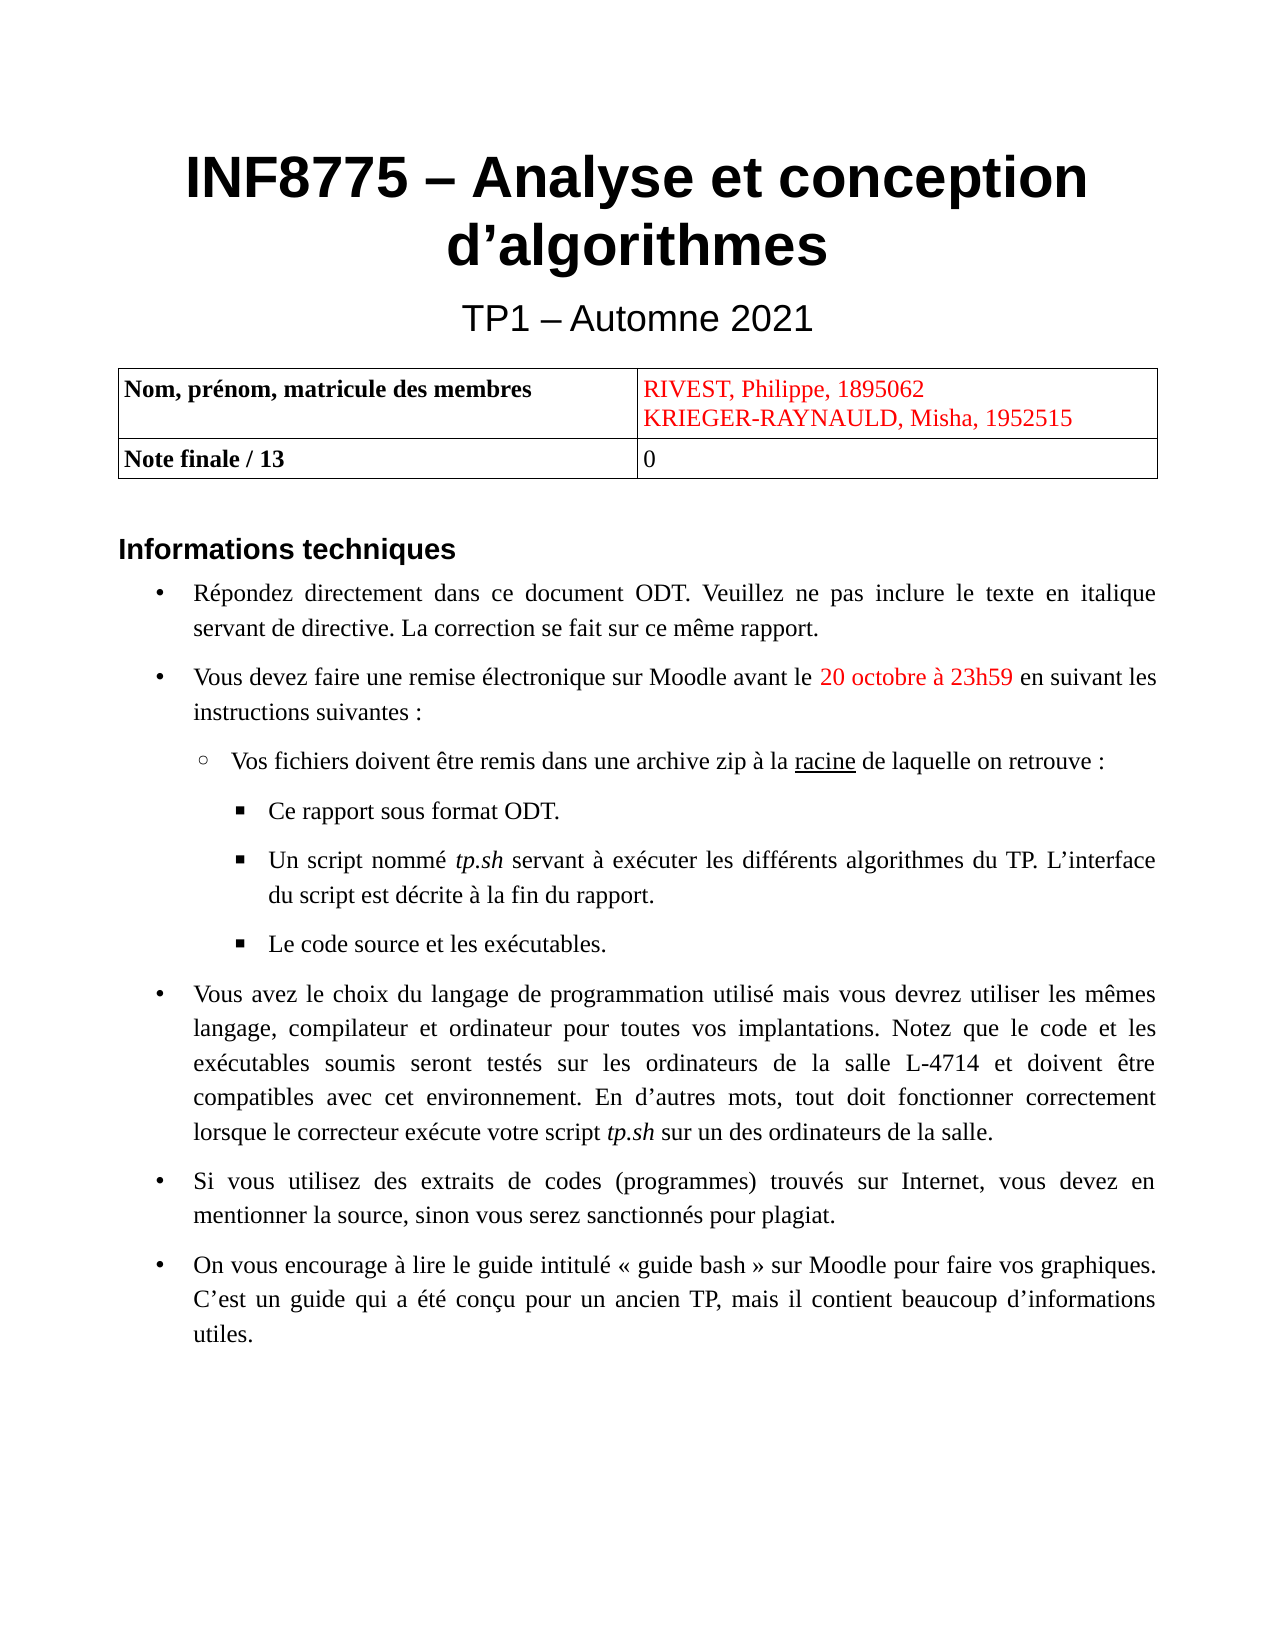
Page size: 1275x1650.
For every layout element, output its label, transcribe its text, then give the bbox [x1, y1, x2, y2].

list Ce rapport sous format ODT. [231, 796, 1157, 824]
list On vous encourage à lire le guide intitulé « guide bash » sur Moodle pour faire vos graphiques. C’est un guide qui a été conçu pour un ancien TP, mais il contient beaucoup d’informations utiles. [156, 1250, 1157, 1347]
list Si vous utilisez des extraits de codes (programmes) trouvés sur Internet, vous devez en mentionner la source, sinon vous serez sanctionnés pour plagiat. [156, 1166, 1157, 1229]
table_header Nom, prénom, matricule des membres [119, 369, 637, 437]
subtitle Informations techniques [118, 532, 1157, 566]
list Répondez directement dans ce document ODT. Veuillez ne pas inclure le texte en italique servant de directive. La correction se fait sur ce même rapport. [156, 578, 1157, 642]
table_cell 0 [638, 439, 1157, 478]
list Un script nommé tp.sh servant à exécuter les différents algorithmes du TP. L’interface du script est décrite à la fin du rapport. [231, 845, 1157, 908]
list Vous devez faire une remise électronique sur Moodle avant le 20 octobre à 23h59 en suivant les instructions suivantes : [156, 662, 1157, 726]
table_header RIVEST, Philippe, 1895062 KRIEGER-RAYNAULD, Misha, 1952515 [638, 369, 1157, 437]
list Vos fichiers doivent être remis dans une archive zip à la racine de laquelle on retrouve : [193, 746, 1157, 775]
table_cell Note finale / 13 [119, 439, 637, 478]
text INF8775 – Analyse et conception d’algorithmes [118, 143, 1157, 277]
list Le code source et les exécutables. [231, 929, 1157, 958]
list Vous avez le choix du langage de programmation utilisé mais vous devrez utiliser les mêmes langage, compilateur et ordinateur pour toutes vos implantations. Notez que le code et les exécutables soumis seront testés sur les ordinateurs de la salle L-4714 et doivent être compatibles avec cet environnement. En d’autres mots, tout doit fonctionner correctement lorsque le correcteur exécute votre script tp.sh sur un des ordinateurs de la salle. [156, 979, 1157, 1145]
text TP1 – Automne 2021 [118, 296, 1157, 339]
